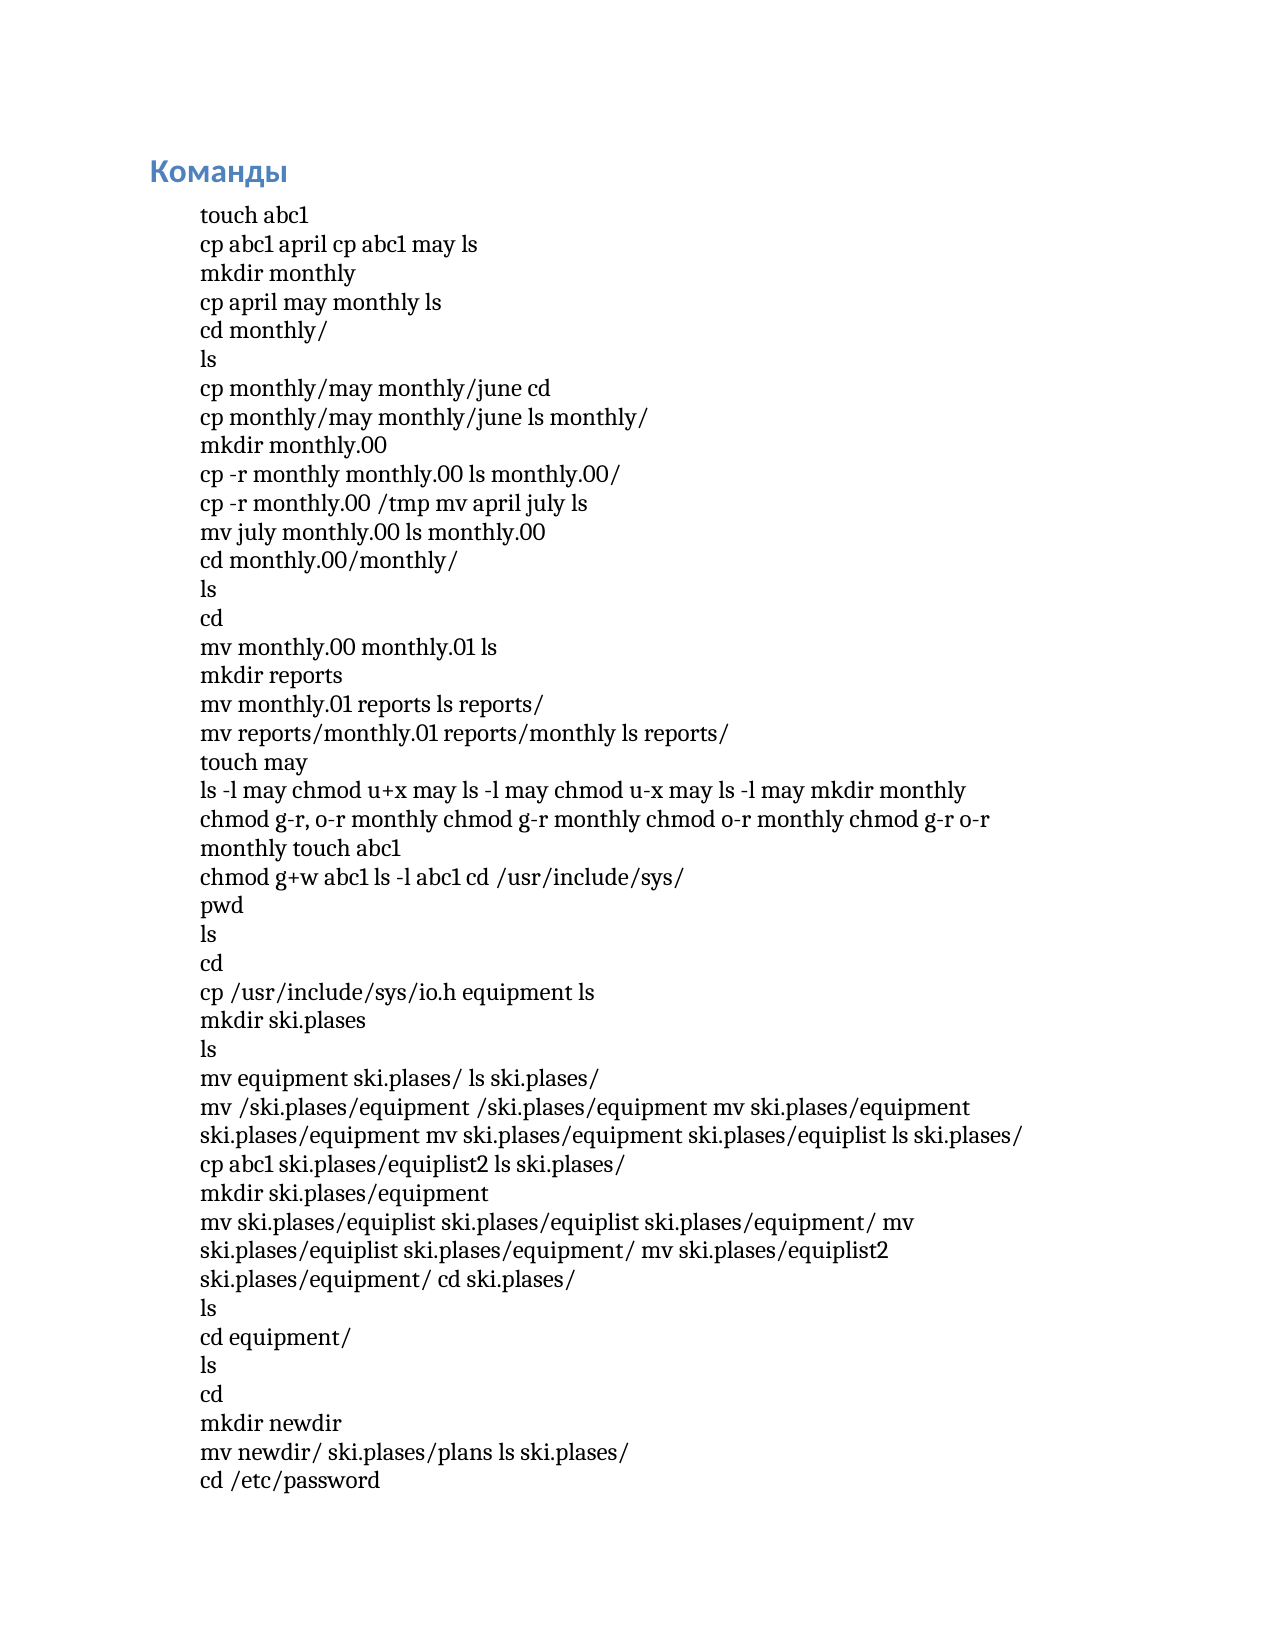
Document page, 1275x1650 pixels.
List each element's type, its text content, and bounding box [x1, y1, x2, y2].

text touch abc1 cp abc1 april cp abc1 may ls mkdir monthly cp april may monthly ls cd monthly/ ls cp monthly/may monthly/june cd cp monthly/may monthly/june ls monthly/ mkdir monthly.00 cp -r monthly monthly.00 ls monthly.00/ cp -r monthly.00 /tmp mv april july ls mv july monthly.00 ls monthly.00 cd monthly.00/monthly/ ls cd mv monthly.00 monthly.01 ls mkdir reports mv monthly.01 reports ls reports/ mv reports/monthly.01 reports/monthly ls reports/ touch may ls -l may chmod u+x may ls -l may chmod u-x may ls -l may mkdir monthly chmod g-r, o-r monthly chmod g-r monthly chmod o-r monthly chmod g-r o-r monthly touch abc1 chmod g+w abc1 ls -l abc1 cd /usr/include/sys/ pwd ls cd cp /usr/include/sys/io.h equipment ls mkdir ski.plases ls mv equipment ski.plases/ ls ski.plases/ mv /ski.plases/equipment /ski.plases/equipment mv ski.plases/equipment ski.plases/equipment mv ski.plases/equipment ski.plases/equiplist ls ski.plases/ cp abc1 ski.plases/equiplist2 ls ski.plases/ mkdir ski.plases/equipment mv ski.plases/equiplist ski.plases/equiplist ski.plases/equipment/ mv ski.plases/equiplist ski.plases/equipment/ mv ski.plases/equiplist2 ski.plases/equipment/ cd ski.plases/ ls cd equipment/ ls cd mkdir newdir mv newdir/ ski.plases/plans ls ski.plases/ cd /etc/password [200, 201, 1075, 1495]
subtitle Команды [150, 150, 1125, 191]
